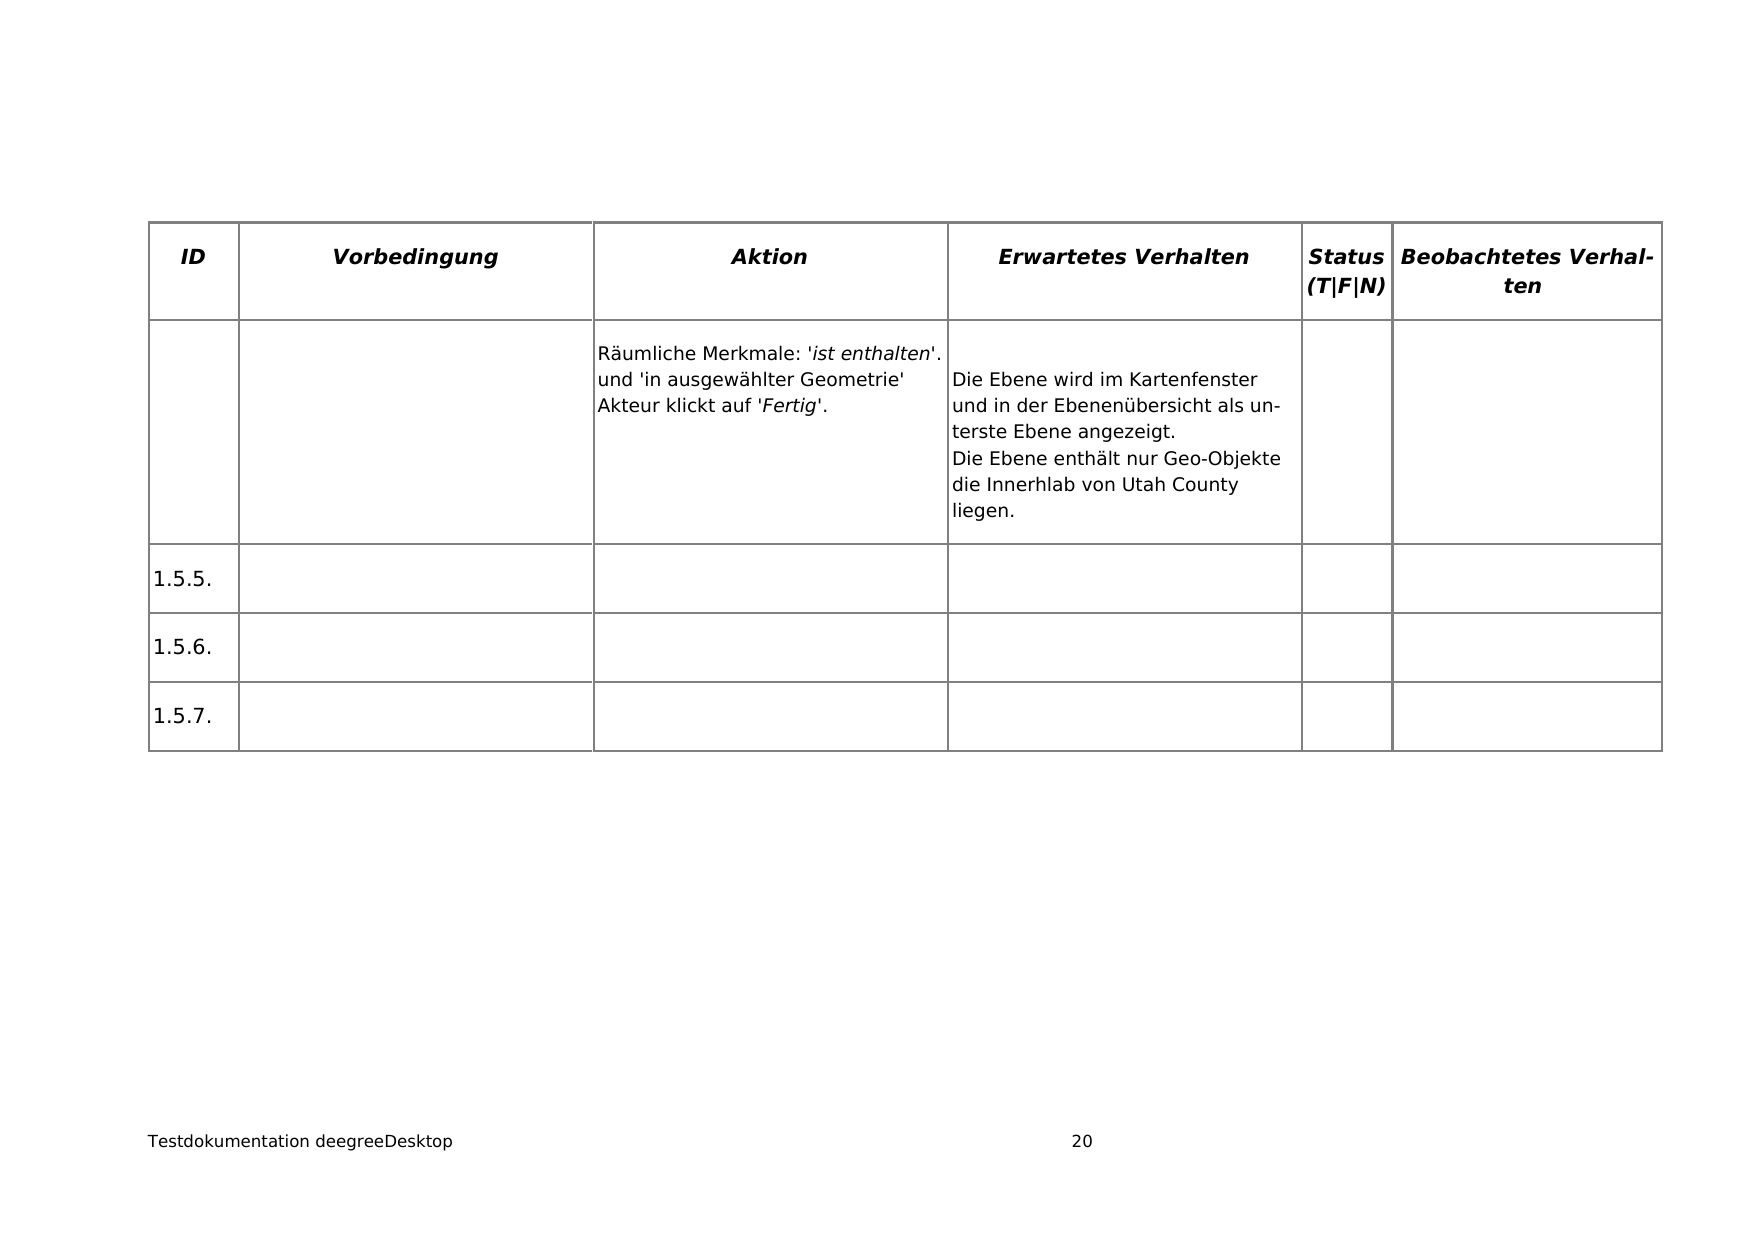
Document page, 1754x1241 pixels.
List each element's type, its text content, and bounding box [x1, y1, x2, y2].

table_cell [595, 545, 947, 612]
table_cell [150, 545, 238, 612]
table_cell [1394, 614, 1661, 681]
table_cell [1394, 683, 1661, 750]
table_cell [949, 683, 1301, 750]
table_header Beobachtetes Verhal­ten [1394, 224, 1661, 319]
table_cell [1394, 321, 1661, 543]
table_cell [595, 614, 947, 681]
table_cell Räumliche Merkmale: 'ist enthalten'. und 'in ausgewählter Geometrie' Akteur klickt auf 'Fertig'. [595, 321, 947, 543]
table_cell [150, 321, 238, 543]
table_cell [240, 683, 592, 750]
table_cell [595, 683, 947, 750]
table_cell Die Ebene wird im Kartenfenster und in der Ebenenübersicht als un­terste Ebene angezeigt. Die Ebene enthält nur Geo-Objekte die Innerhlab von Utah County liegen. [949, 321, 1301, 543]
table_cell [240, 614, 592, 681]
table_header Aktion [595, 224, 947, 319]
table_cell [240, 321, 592, 543]
table_cell [949, 545, 1301, 612]
table_cell [150, 683, 238, 750]
table_cell [1303, 614, 1391, 681]
table_cell [949, 614, 1301, 681]
table_header Status (T|F|N) [1303, 224, 1391, 319]
table_cell [1303, 683, 1391, 750]
table_cell [240, 545, 592, 612]
table_header ID [150, 224, 238, 319]
table_header Erwartetes Verhalten [949, 224, 1301, 319]
table_cell [1303, 321, 1391, 543]
table_cell [150, 614, 238, 681]
table_header Vorbedingung [240, 224, 592, 319]
table_cell [1394, 545, 1661, 612]
table_cell [1303, 545, 1391, 612]
